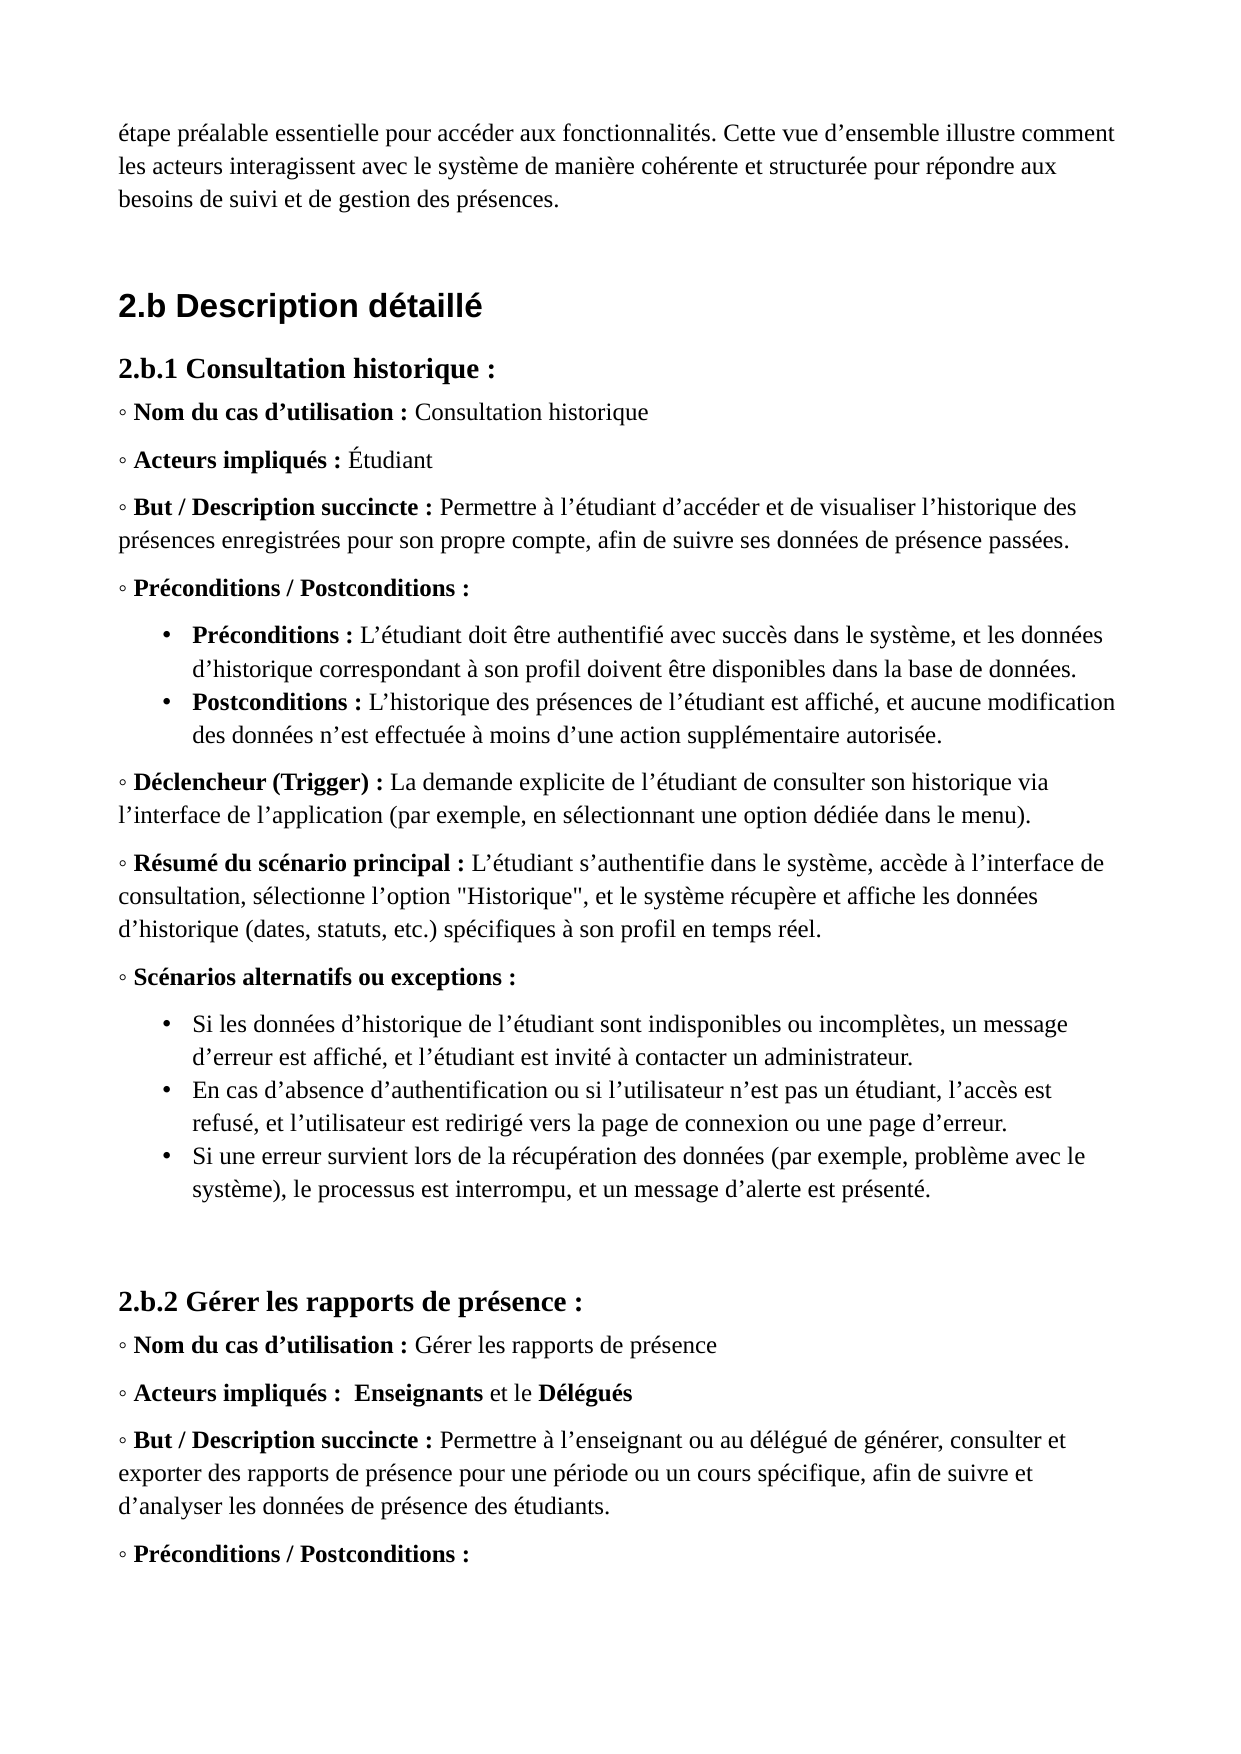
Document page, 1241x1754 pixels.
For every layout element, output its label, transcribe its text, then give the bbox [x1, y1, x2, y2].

text ◦ But / Description succincte : Permettre à l’enseignant ou au délégué de générer, consulter et exporter des rapports de présence pour une période ou un cours spécifique, afin de suivre et d’analyser les données de présence des étudiants. [118, 1425, 1122, 1520]
text ◦ But / Description succincte : Permettre à l’étudiant d’accéder et de visualiser l’historique des présences enregistrées pour son propre compte, afin de suivre ses données de présence passées. [118, 492, 1122, 554]
list Préconditions : L’étudiant doit être authentifié avec succès dans le système, et les données d’historique correspondant à son profil doivent être disponibles dans la base de données. [162, 621, 1122, 682]
list Si les données d’historique de l’étudiant sont indisponibles ou incomplètes, un message d’erreur est affiché, et l’étudiant est invité à contacter un administrateur. [162, 1009, 1122, 1071]
subtitle 2.b.1 Consultation historique : [118, 351, 1122, 385]
text ◦ Préconditions / Postconditions : [118, 573, 1122, 602]
subtitle 2.b.2 Gérer les rapports de présence : [118, 1284, 1122, 1318]
list Postconditions : L’historique des présences de l’étudiant est affiché, et aucune modification des données n’est effectuée à moins d’une action supplémentaire autorisée. [162, 687, 1122, 748]
text étape préalable essentielle pour accéder aux fonctionnalités. Cette vue d’ensemble illustre comment les acteurs interagissent avec le système de manière cohérente et structurée pour répondre aux besoins de suivi et de gestion des présences. [118, 118, 1122, 246]
text ◦ Acteurs impliqués : Enseignants et le Délégués [118, 1378, 1122, 1406]
text ◦ Nom du cas d’utilisation : Gérer les rapports de présence [118, 1330, 1122, 1359]
text ◦ Résumé du scénario principal : L’étudiant s’authentifie dans le système, accède à l’interface de consultation, sélectionne l’option "Historique", et le système récupère et affiche les données d’historique (dates, statuts, etc.) spécifiques à son profil en temps réel. [118, 848, 1122, 943]
text ◦ Préconditions / Postconditions : [118, 1539, 1122, 1568]
list En cas d’absence d’authentification ou si l’utilisateur n’est pas un étudiant, l’accès est refusé, et l’utilisateur est redirigé vers la page de connexion ou une page d’erreur. [162, 1075, 1122, 1137]
text ◦ Nom du cas d’utilisation : Consultation historique [118, 397, 1122, 426]
list Si une erreur survient lors de la récupération des données (par exemple, problème avec le système), le processus est interrompu, et un message d’alerte est présenté. [162, 1141, 1122, 1203]
text ◦ Acteurs impliqués : Étudiant [118, 445, 1122, 473]
subtitle 2.b Description détaillé [118, 286, 1122, 324]
text ◦ Déclencheur (Trigger) : La demande explicite de l’étudiant de consulter son historique via l’interface de l’application (par exemple, en sélectionnant une option dédiée dans le menu). [118, 767, 1122, 829]
text ◦ Scénarios alternatifs ou exceptions : [118, 962, 1122, 990]
